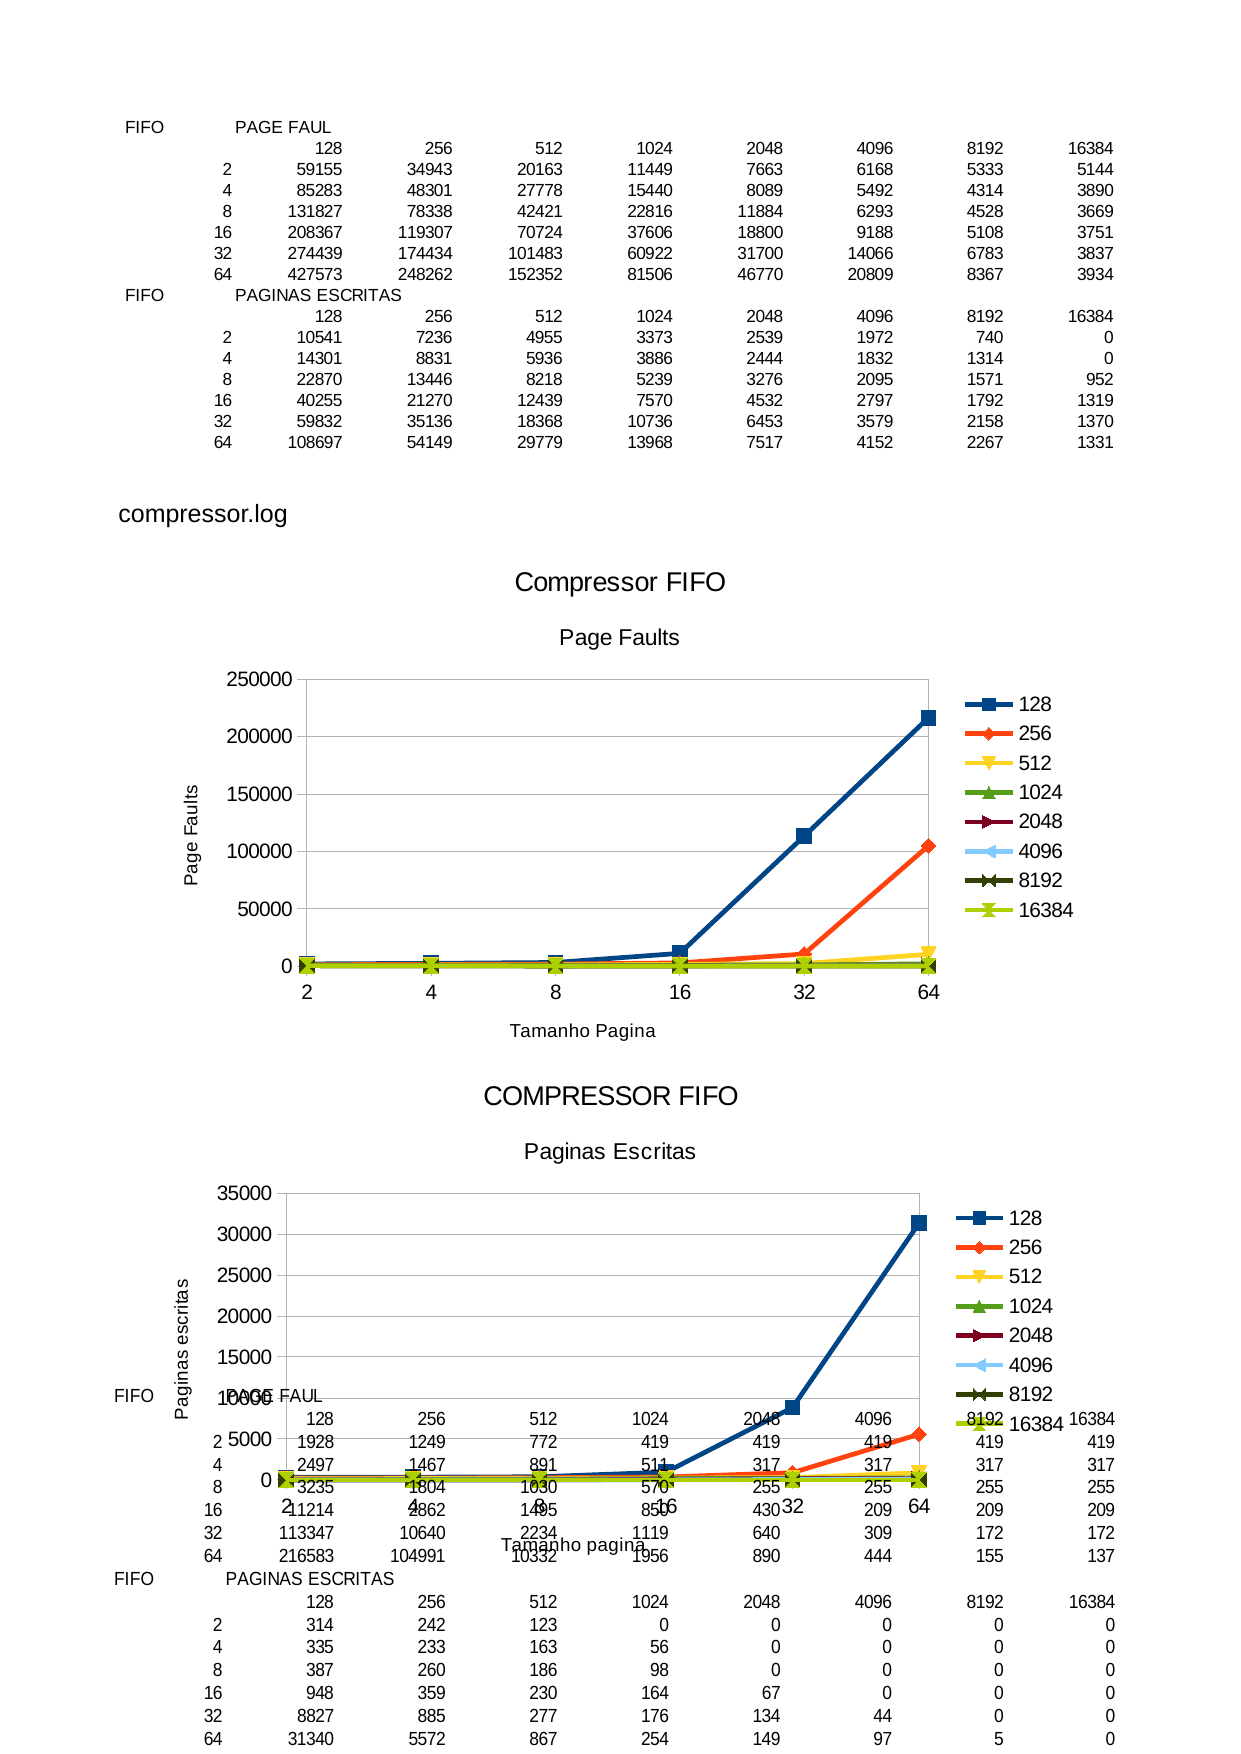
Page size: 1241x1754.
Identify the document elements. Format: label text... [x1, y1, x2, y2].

text compressor.log [118, 499, 1122, 528]
